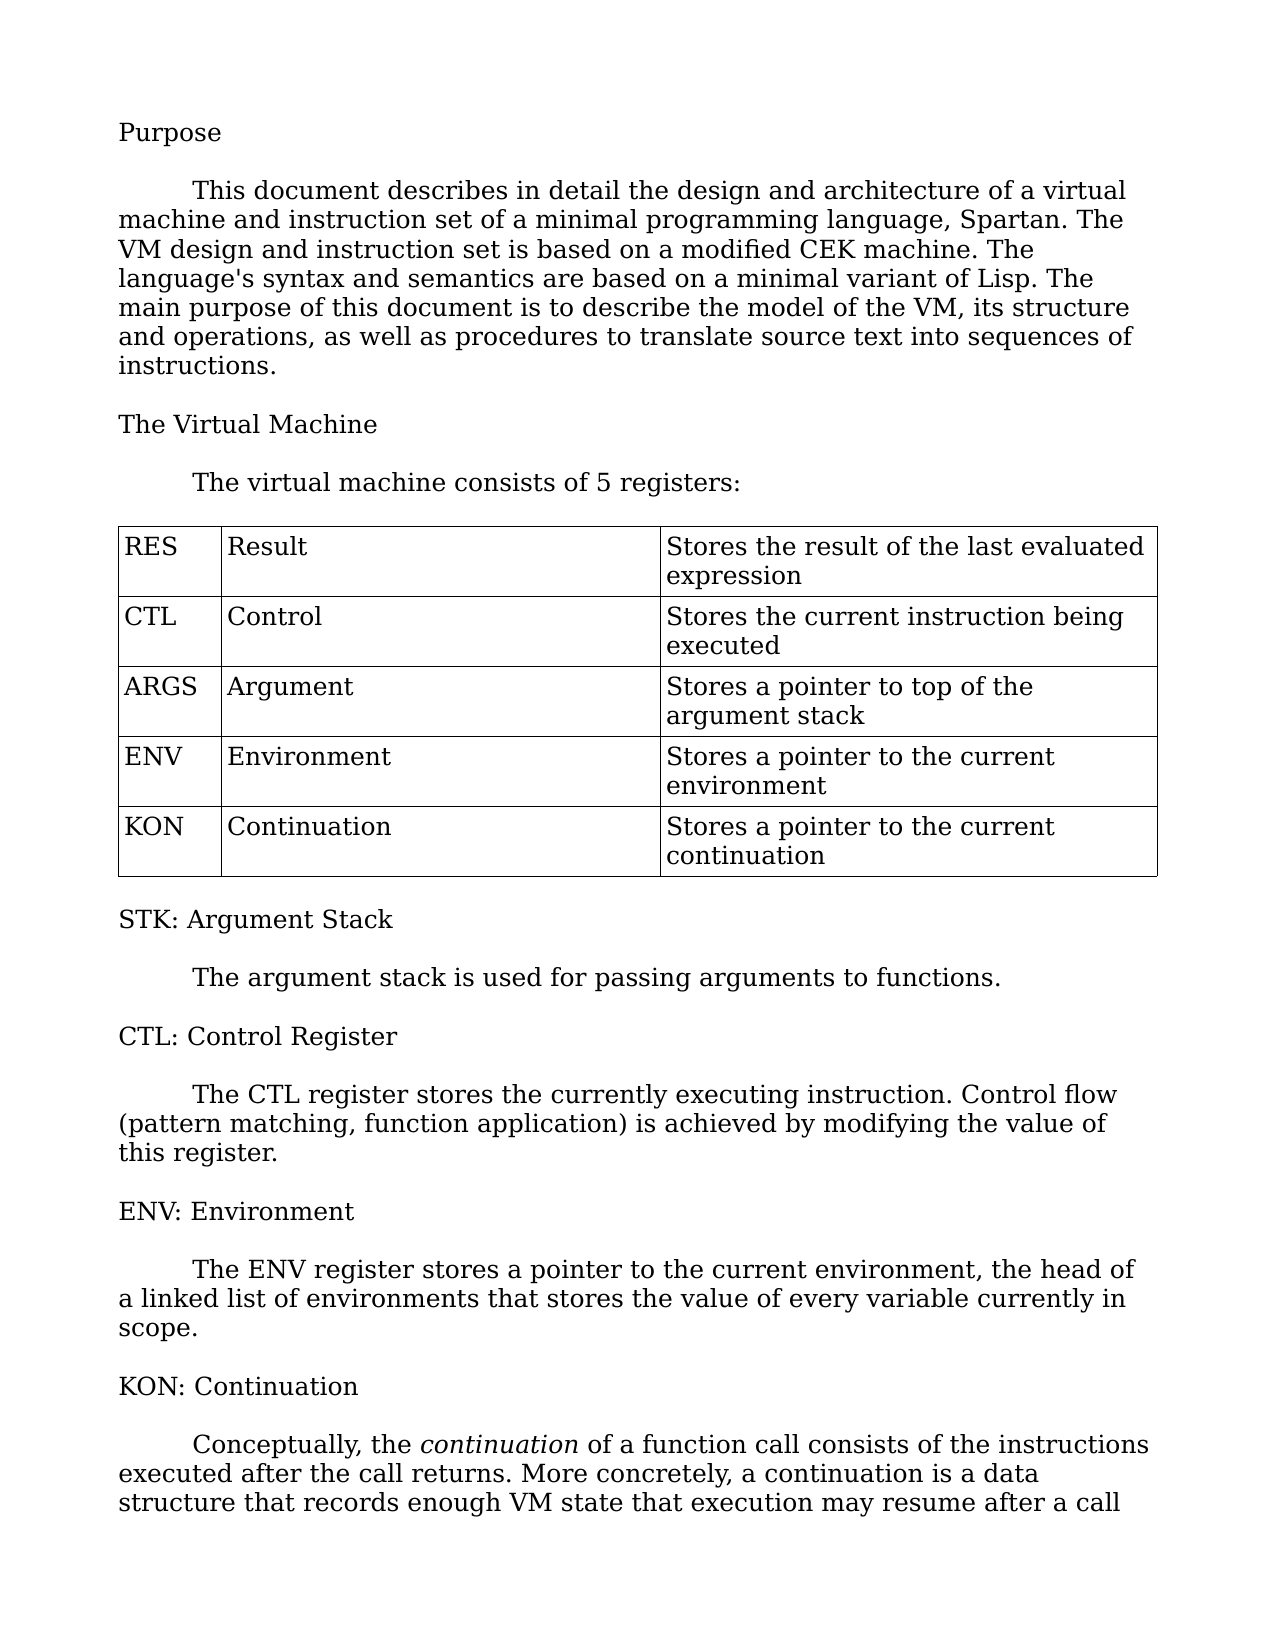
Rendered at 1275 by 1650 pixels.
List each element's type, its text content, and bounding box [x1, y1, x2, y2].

table_cell CTL [119, 597, 221, 666]
table_cell KON [119, 807, 221, 876]
table_cell Stores the current instruction being executed [661, 597, 1157, 666]
table_cell Stores a pointer to the current environment [661, 737, 1157, 806]
text The virtual machine consists of 5 registers: [118, 468, 1157, 497]
text ENV: Environment [118, 1197, 1157, 1226]
table_cell Stores a pointer to top of the argument stack [661, 667, 1157, 736]
table_cell Argument [222, 667, 660, 736]
table_cell Control [222, 597, 660, 666]
table_cell Stores a pointer to the current continuation [661, 807, 1157, 876]
text The Virtual Machine [118, 410, 1157, 439]
text STK: Argument Stack [118, 905, 1157, 934]
text KON: Continuation [118, 1372, 1157, 1401]
text The ENV register stores a pointer to the current environment, the head of a linked list of environments that stores the value of every variable currently in scope. [118, 1255, 1157, 1343]
table_cell Environment [222, 737, 660, 806]
table_cell Continuation [222, 807, 660, 876]
table_cell ENV [119, 737, 221, 806]
text The argument stack is used for passing arguments to functions. [118, 963, 1157, 993]
table_header Result [222, 527, 660, 596]
table_header RES [119, 527, 221, 596]
text This document describes in detail the design and architecture of a virtual machine and instruction set of a minimal programming language, Spartan. The VM design and instruction set is based on a modified CEK machine. The language's syntax and semantics are based on a minimal variant of Lisp. The main purpose of this document is to describe the model of the VM, its structure and operations, as well as procedures to translate source text into sequences of instructions. [118, 176, 1157, 381]
table_header Stores the result of the last evaluated expression [661, 527, 1157, 596]
text Purpose [118, 118, 1157, 147]
text The CTL register stores the currently executing instruction. Control flow (pattern matching, function application) is achieved by modifying the value of this register. [118, 1080, 1157, 1168]
text Conceptually, the continuation of a function call consists of the instructions executed after the call returns. More concretely, a continuation is a data structure that records enough VM state that execution may resume after a call [118, 1430, 1157, 1518]
table_cell ARGS [119, 667, 221, 736]
text CTL: Control Register [118, 1022, 1157, 1051]
